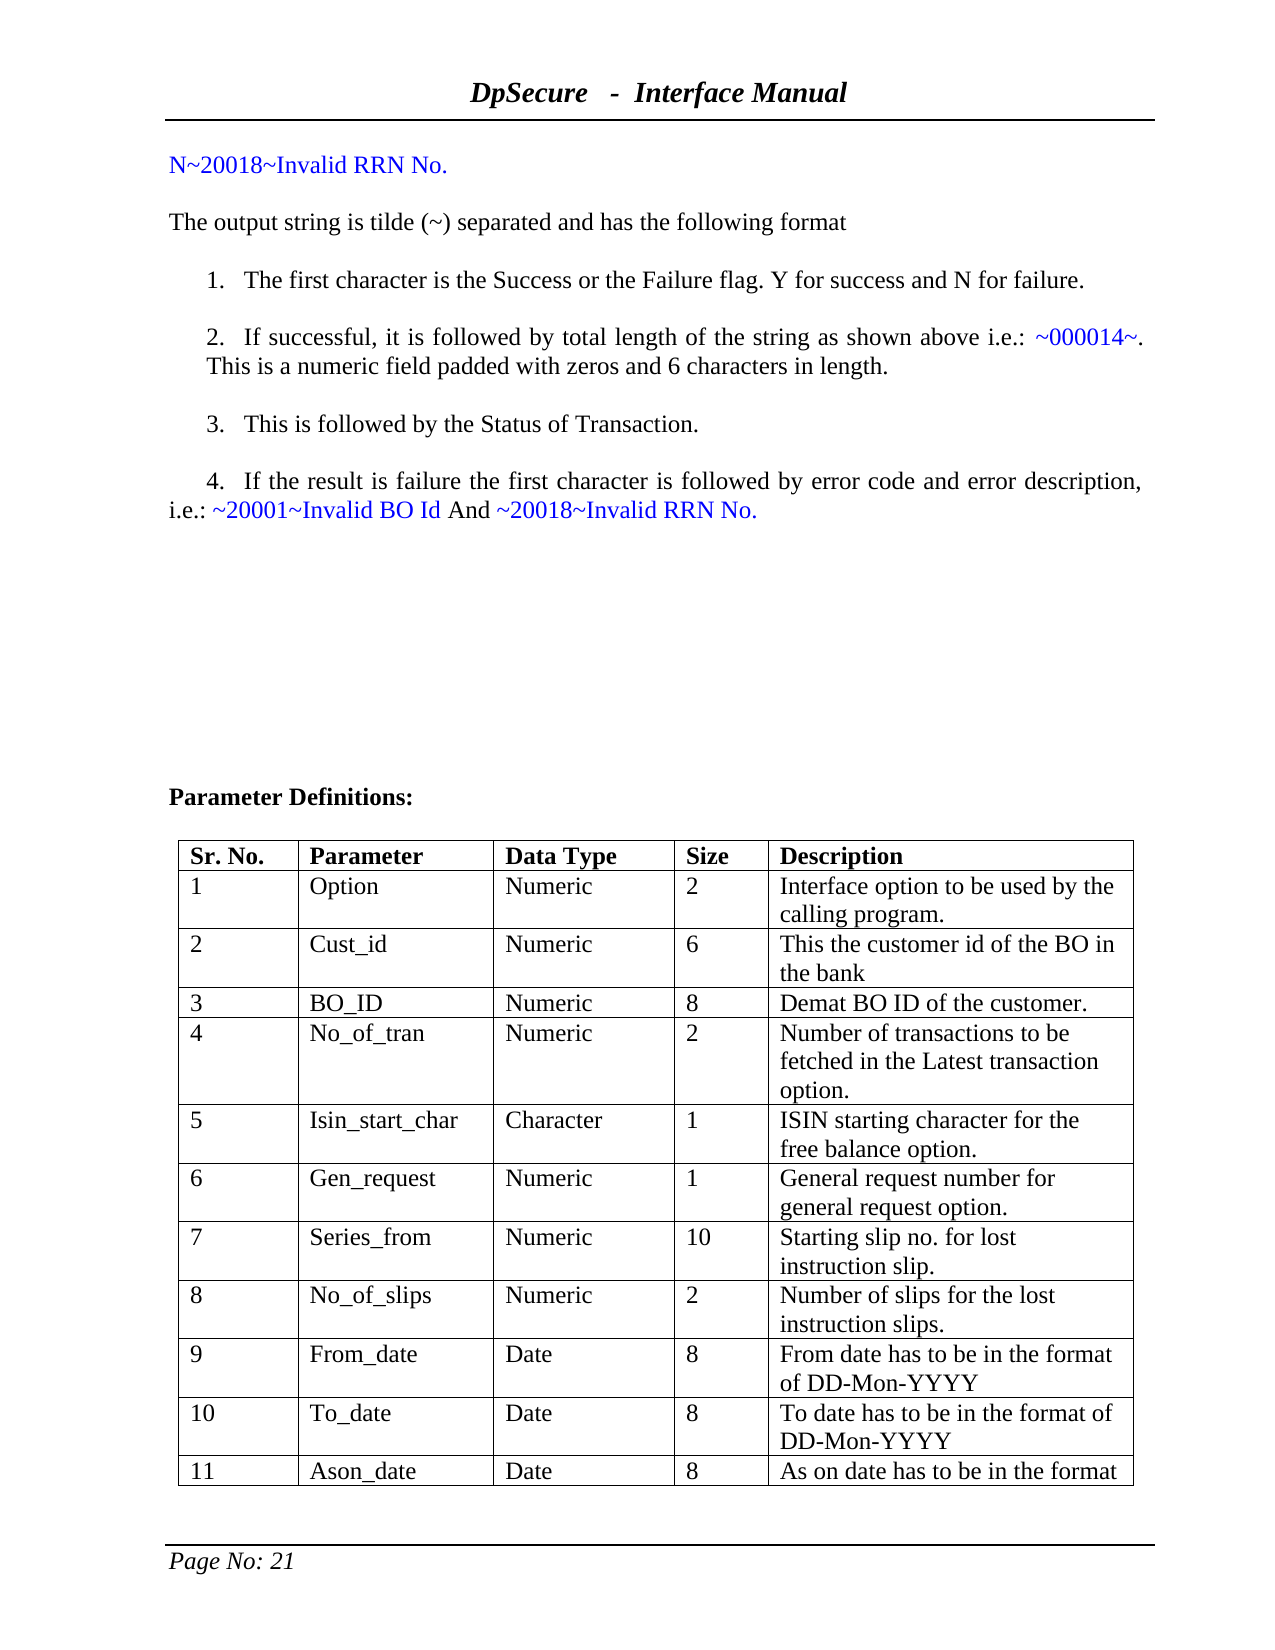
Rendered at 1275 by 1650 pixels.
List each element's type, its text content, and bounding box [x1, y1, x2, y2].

table_cell Date [494, 1339, 674, 1397]
table_cell Numeric [494, 871, 674, 928]
table_cell Series_from [299, 1222, 493, 1279]
text Parameter Definitions: [169, 782, 1144, 811]
table_cell Isin_start_char [299, 1105, 493, 1162]
table_cell Numeric [494, 988, 674, 1017]
table_cell No_of_tran [299, 1018, 493, 1104]
table_cell Demat BO ID of the customer. [769, 988, 1133, 1017]
text N~20018~Invalid RRN No. [169, 150, 1144, 179]
table_cell From date has to be in the format of DD-Mon-YYYY [769, 1339, 1133, 1397]
table_cell 4 [179, 1018, 298, 1104]
table_cell Ason_date [299, 1456, 493, 1485]
table_cell 1 [675, 1164, 768, 1221]
text 3. This is followed by the Status of Transaction. [206, 409, 1144, 437]
table_cell BO_ID [299, 988, 493, 1017]
table_cell To_date [299, 1398, 493, 1455]
table_header Data Type [494, 841, 674, 870]
table_cell 2 [675, 1281, 768, 1338]
table_cell 5 [179, 1105, 298, 1162]
table_cell Numeric [494, 1018, 674, 1104]
table_header Size [675, 841, 768, 870]
table_cell 8 [675, 1339, 768, 1397]
table_cell General request number for general request option. [769, 1164, 1133, 1221]
table_cell 8 [675, 1456, 768, 1485]
table_cell 1 [179, 871, 298, 928]
table_cell From_date [299, 1339, 493, 1397]
table_cell Cust_id [299, 929, 493, 987]
table_cell 8 [675, 988, 768, 1017]
table_cell 6 [179, 1164, 298, 1221]
text 1. The first character is the Success or the Failure flag. Y for success and N for failure. [169, 265, 1144, 294]
text 4. If the result is failure the first character is followed by error code and error description, i.e.: ~20001~Invalid BO Id And ~20018~Invalid RRN No. [169, 466, 1144, 524]
table_cell Number of transactions to be fetched in the Latest transaction option. [769, 1018, 1133, 1104]
table_cell 10 [675, 1222, 768, 1279]
table_cell 6 [675, 929, 768, 987]
table_cell 7 [179, 1222, 298, 1279]
table_cell As on date has to be in the format [769, 1456, 1133, 1485]
table_cell 2 [675, 1018, 768, 1104]
table_cell No_of_slips [299, 1281, 493, 1338]
table_header Sr. No. [179, 841, 298, 870]
table_cell This the customer id of the BO in the bank [769, 929, 1133, 987]
table_cell Numeric [494, 1164, 674, 1221]
text The output string is tilde (~) separated and has the following format [169, 207, 1144, 236]
table_cell Date [494, 1398, 674, 1455]
table_cell Character [494, 1105, 674, 1162]
table_cell Numeric [494, 929, 674, 987]
table_header Description [769, 841, 1133, 870]
table_cell Interface option to be used by the calling program. [769, 871, 1133, 928]
table_cell Numeric [494, 1281, 674, 1338]
table_cell 2 [179, 929, 298, 987]
table_cell 3 [179, 988, 298, 1017]
table_cell 10 [179, 1398, 298, 1455]
table_cell Date [494, 1456, 674, 1485]
table_cell 9 [179, 1339, 298, 1397]
table_cell ISIN starting character for the free balance option. [769, 1105, 1133, 1162]
table_cell 1 [675, 1105, 768, 1162]
table_header Parameter [299, 841, 493, 870]
table_cell To date has to be in the format of DD-Mon-YYYY [769, 1398, 1133, 1455]
table_cell Numeric [494, 1222, 674, 1279]
table_cell 8 [675, 1398, 768, 1455]
table_cell 2 [675, 871, 768, 928]
table_cell Starting slip no. for lost instruction slip. [769, 1222, 1133, 1279]
text 2. If successful, it is followed by total length of the string as shown above i.e.: ~000014~. This is a numeric field padded with zeros and 6 characters in length. [206, 322, 1144, 380]
table_cell Number of slips for the lost instruction slips. [769, 1281, 1133, 1338]
table_cell Option [299, 871, 493, 928]
table_cell 11 [179, 1456, 298, 1485]
table_cell 8 [179, 1281, 298, 1338]
table_cell Gen_request [299, 1164, 493, 1221]
